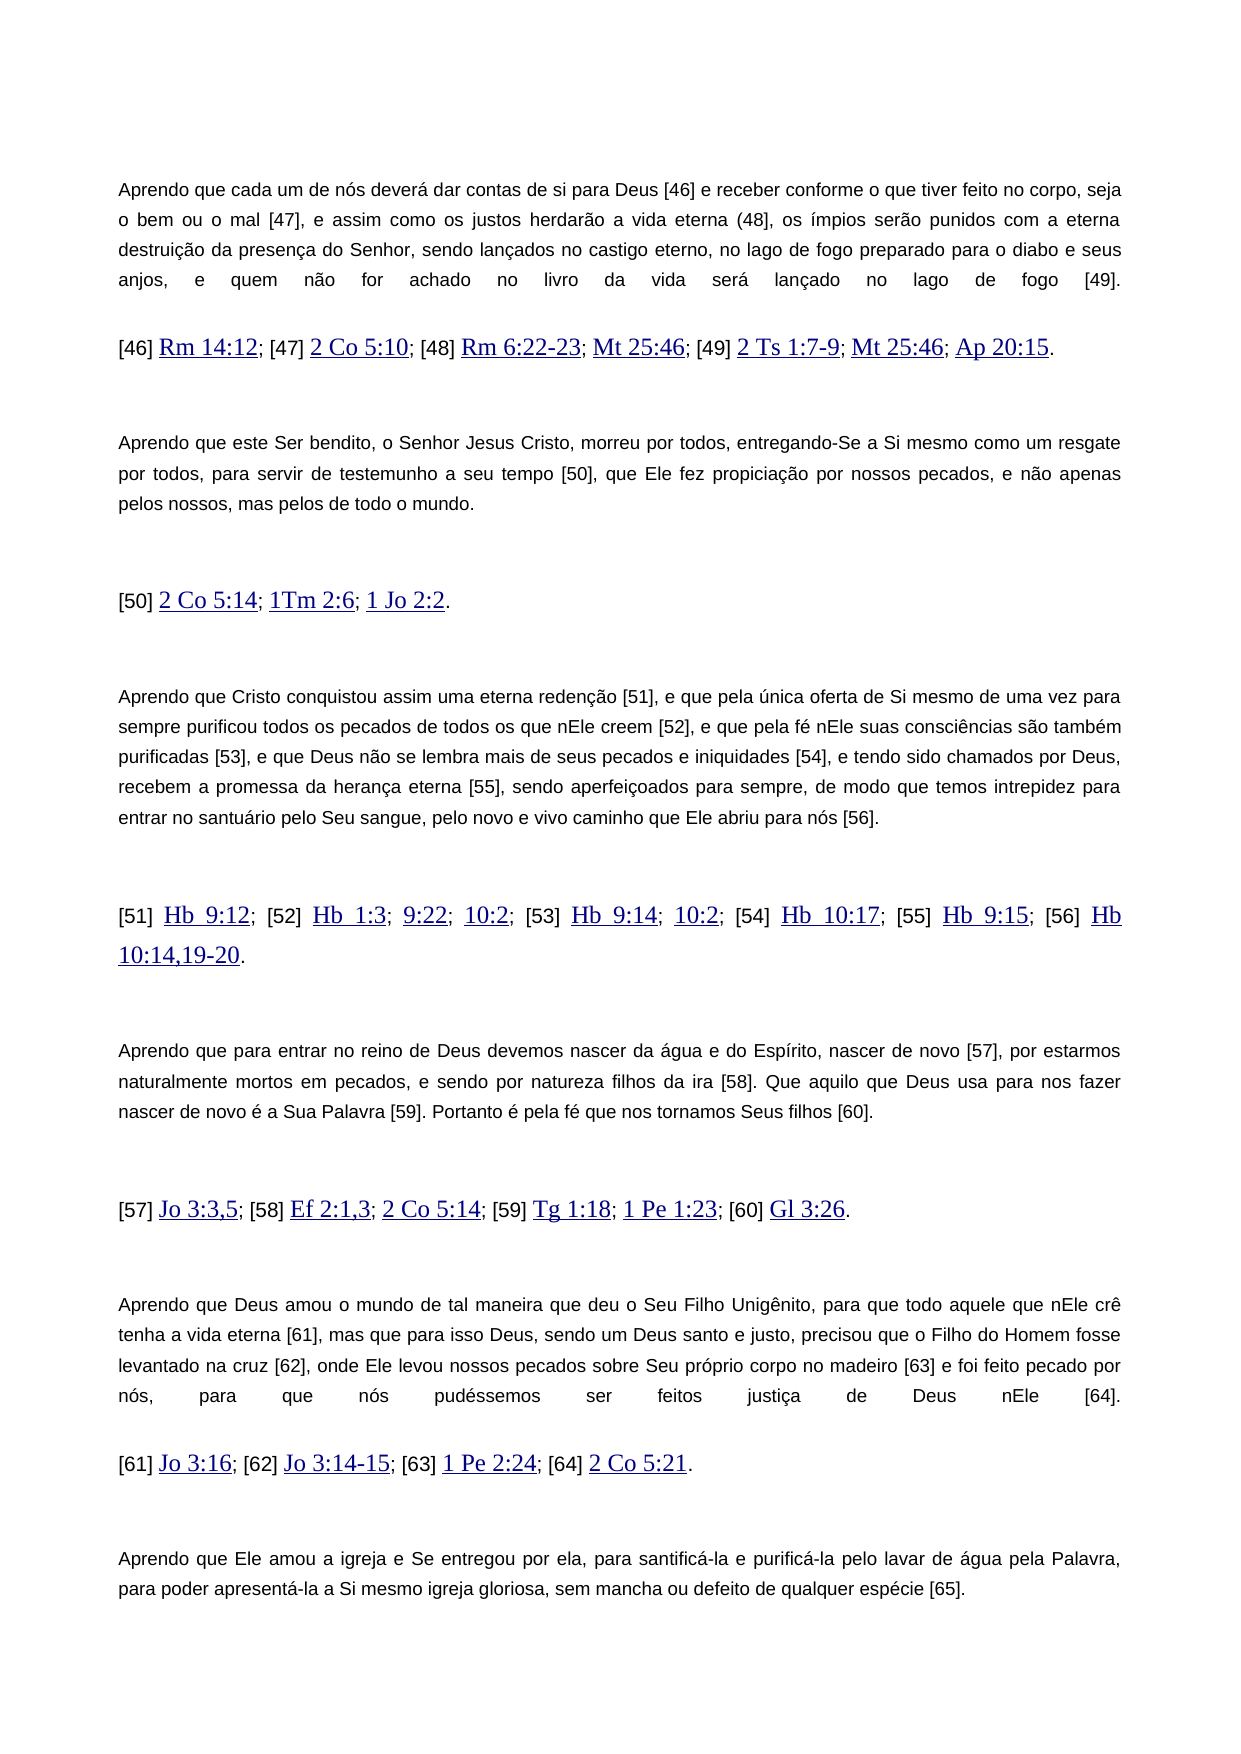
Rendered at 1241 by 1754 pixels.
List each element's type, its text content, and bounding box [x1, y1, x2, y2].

text [51] Hb 9:12; [52] Hb 1:3; 9:22; 10:2; [53] Hb 9:14; 10:2; [54] Hb 10:17; [55] Hb 9:15; [56] Hb 10:14,19-20. [118, 837, 1122, 969]
text Aprendo que este Ser bendito, o Senhor Jesus Cristo, morreu por todos, entregando-Se a Si mesmo como um resgate por todos, para servir de testemunho a seu tempo [50], que Ele fez propiciação por nossos pecados, e não apenas pelos nossos, mas pelos de todo o mundo. [118, 372, 1122, 514]
text Aprendo que Ele amou a igreja e Se entregou por ela, para santificá-la e purificá-la pelo lavar de água pela Palavra, para poder apresentá-la a Si mesmo igreja gloriosa, sem mancha ou defeito de qualquer espécie [65]. [118, 1488, 1122, 1600]
text Aprendo que Cristo conquistou assim uma eterna redenção [51], e que pela única oferta de Si mesmo de uma vez para sempre purificou todos os pecados de todos os que nEle creem [52], e que pela fé nEle suas consciências são também purificadas [53], e que Deus não se lembra mais de seus pecados e iniquidades [54], e tendo sido chamados por Deus, recebem a promessa da herança eterna [55], sendo aperfeiçoados para sempre, de modo que temos intrepidez para entrar no santuário pelo Seu sangue, pelo novo e vivo caminho que Ele abriu para nós [56]. [118, 626, 1122, 828]
text [50] 2 Co 5:14; 1Tm 2:6; 1 Jo 2:2. [118, 522, 1122, 614]
text Aprendo que para entrar no reino de Deus devemos nascer da água e do Espírito, nascer de novo [57], por estarmos naturalmente mortos em pecados, e sendo por natureza filhos da ira [58]. Que aquilo que Deus usa para nos fazer nascer de novo é a Sua Palavra [59]. Portanto é pela fé que nos tornamos Seus filhos [60]. [118, 980, 1122, 1122]
text [57] Jo 3:3,5; [58] Ef 2:1,3; 2 Co 5:14; [59] Tg 1:18; 1 Pe 1:23; [60] Gl 3:26. [118, 1131, 1122, 1222]
text Aprendo que cada um de nós deverá dar contas de si para Deus [46] e receber conforme o que tiver feito no corpo, seja o bem ou o mal [47], e assim como os justos herdarão a vida eterna (48], os ímpios serão punidos com a eterna destruição da presença do Senhor, sendo lançados no castigo eterno, no lago de fogo preparado para o diabo e seus anjos, e quem não for achado no livro da vida será lançado no lago de fogo [49]. [46] Rm 14:12; [47] 2 Co 5:10; [48] Rm 6:22-23; Mt 25:46; [49] 2 Ts 1:7-9; Mt 25:46; Ap 20:15. [118, 118, 1122, 361]
text Aprendo que Deus amou o mundo de tal maneira que deu o Seu Filho Unigênito, para que todo aquele que nEle crê tenha a vida eterna [61], mas que para isso Deus, sendo um Deus santo e justo, precisou que o Filho do Homem fosse levantado na cruz [62], onde Ele levou nossos pecados sobre Seu próprio corpo no madeiro [63] e foi feito pecado por nós, para que nós pudéssemos ser feitos justiça de Deus nEle [64]. [61] Jo 3:16; [62] Jo 3:14-15; [63] 1 Pe 2:24; [64] 2 Co 5:21. [118, 1234, 1122, 1476]
